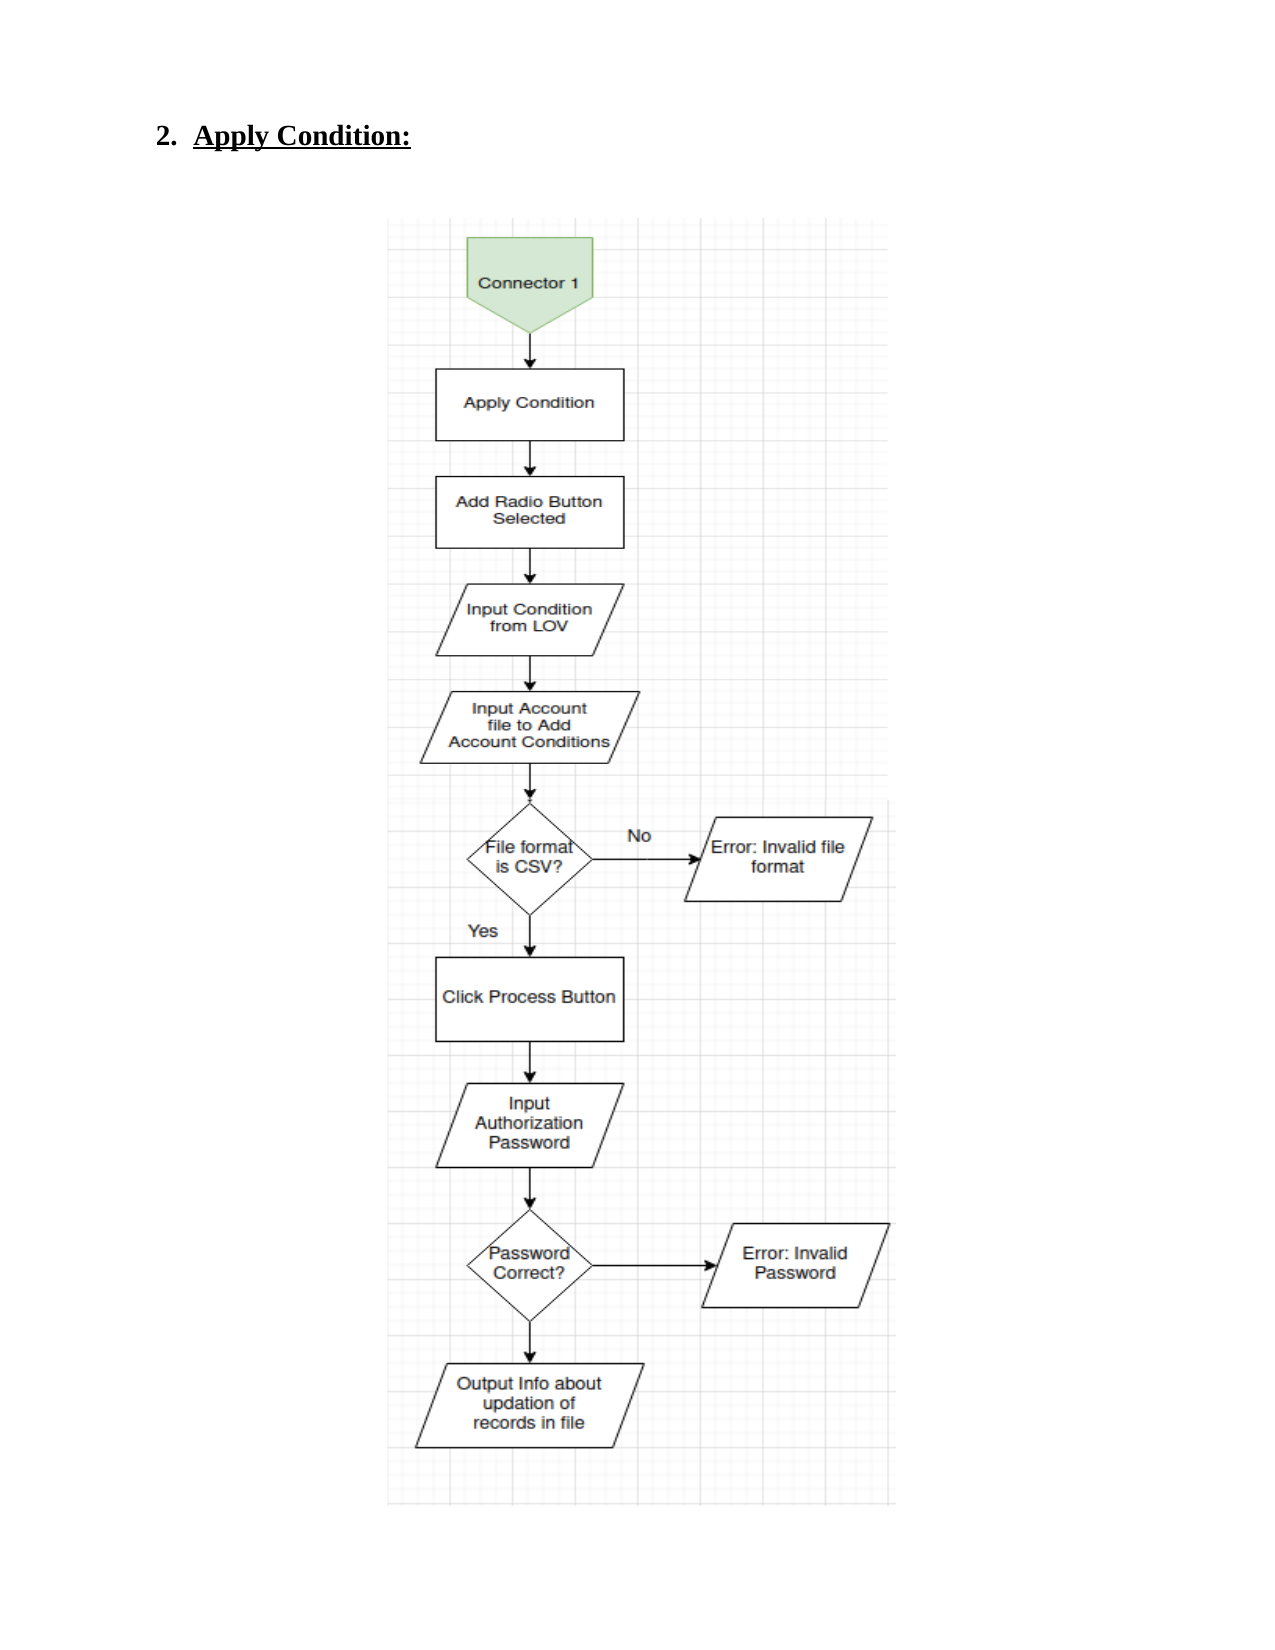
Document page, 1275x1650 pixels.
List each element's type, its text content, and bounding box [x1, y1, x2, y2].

picture [387, 218, 897, 1506]
list Apply Condition: [156, 118, 1157, 152]
